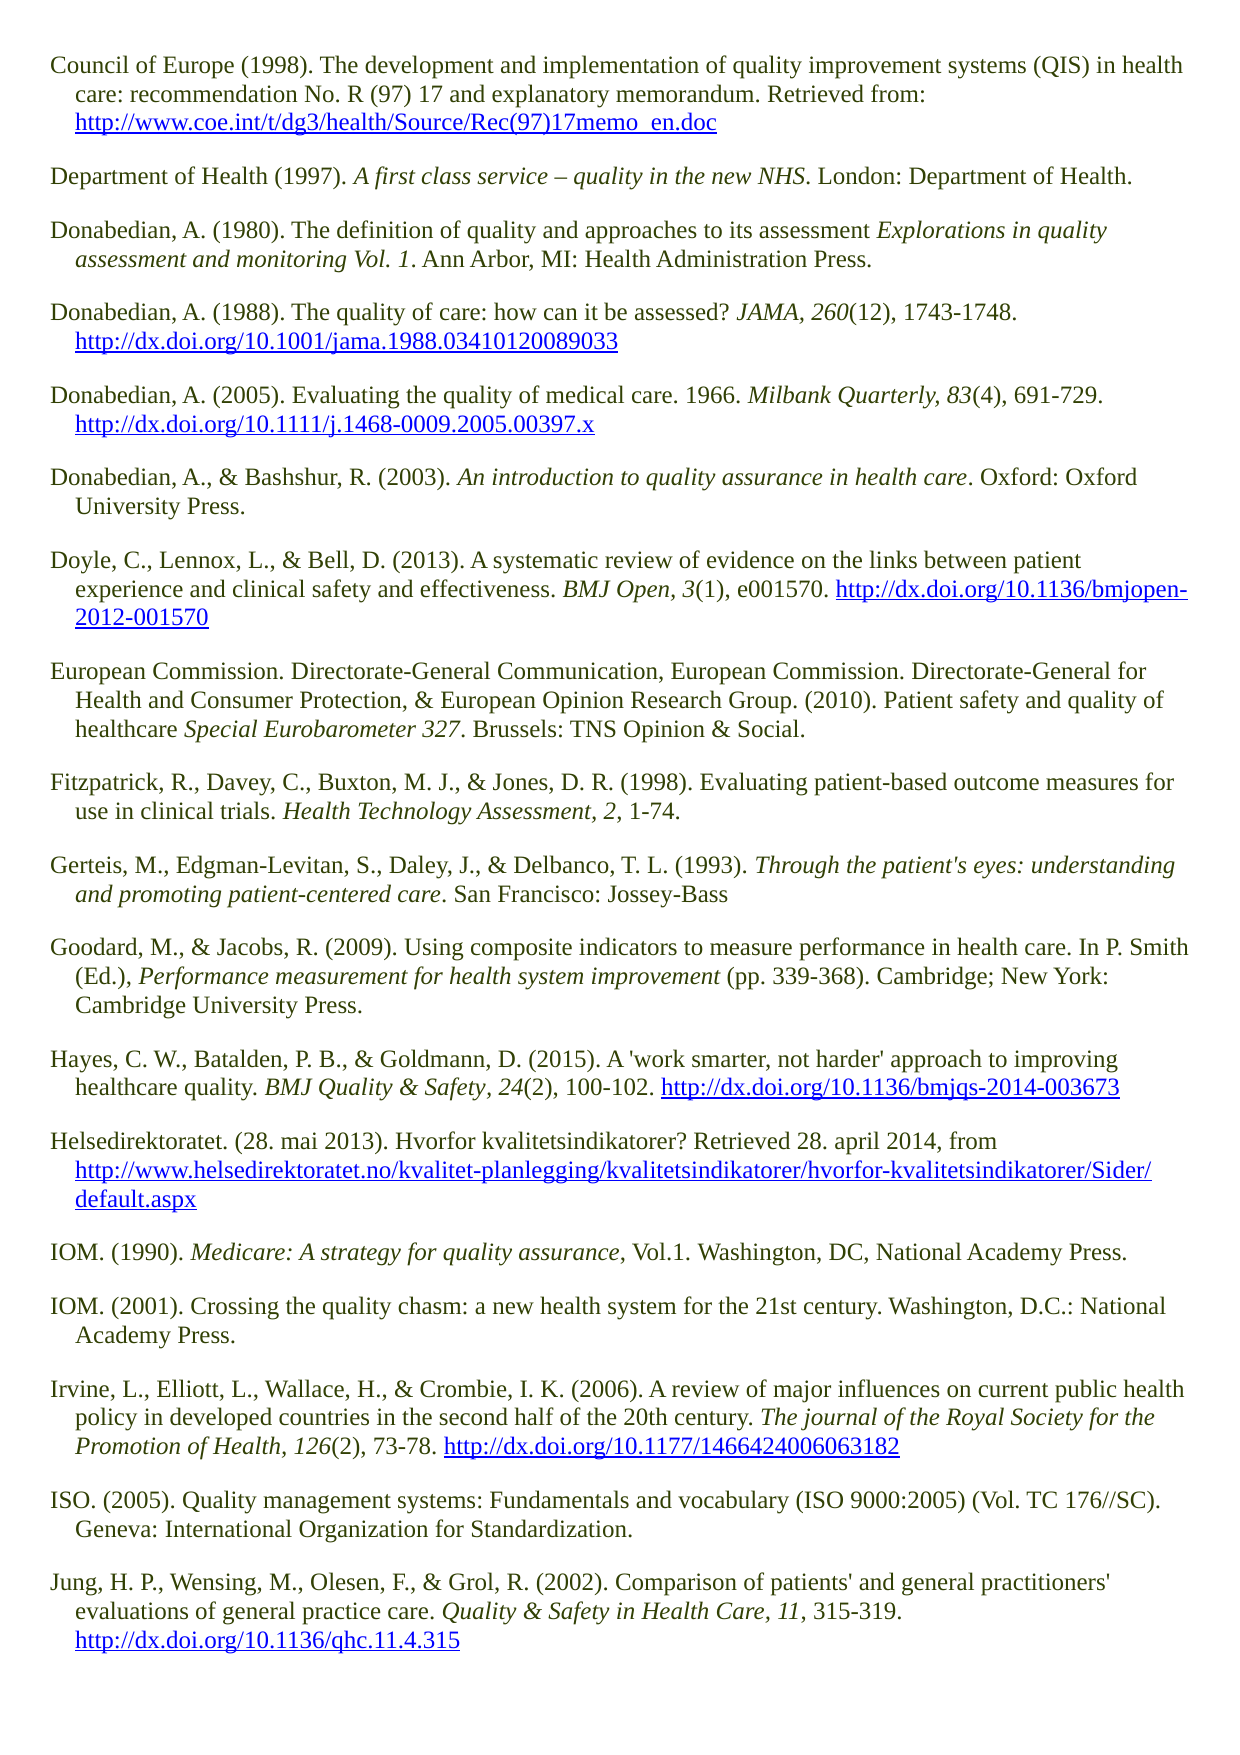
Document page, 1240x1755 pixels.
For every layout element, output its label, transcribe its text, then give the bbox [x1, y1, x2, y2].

list IOM. (1990). Medicare: A strategy for quality assurance, Vol.1. Washington, DC, National Academy Press. [50, 1237, 1189, 1266]
list Irvine, L., Elliott, L., Wallace, H., & Crombie, I. K. (2006). A review of major influences on current public health policy in developed countries in the second half of the 20th century. The journal of the Royal Society for the Promotion of Health, 126(2), 73-78. http://dx.doi.org/10.1177/1466424006063182 [50, 1374, 1189, 1460]
list Donabedian, A. (1988). The quality of care: how can it be assessed? JAMA, 260(12), 1743-1748. http://dx.doi.org/10.1001/jama.1988.03410120089033 [50, 297, 1189, 355]
list Jung, H. P., Wensing, M., Olesen, F., & Grol, R. (2002). Comparison of patients' and general practitioners' evaluations of general practice care. Quality & Safety in Health Care, 11, 315-319. http://dx.doi.org/10.1136/qhc.11.4.315 [50, 1567, 1189, 1654]
list Doyle, C., Lennox, L., & Bell, D. (2013). A systematic review of evidence on the links between patient experience and clinical safety and effectiveness. BMJ Open, 3(1), e001570. http://dx.doi.org/10.1136/bmjopen-2012-001570 [50, 545, 1189, 631]
list Donabedian, A., & Bashshur, R. (2003). An introduction to quality assurance in health care. Oxford: Oxford University Press. [50, 462, 1189, 520]
list Goodard, M., & Jacobs, R. (2009). Using composite indicators to measure performance in health care. In P. Smith (Ed.), Performance measurement for health system improvement (pp. 339-368). Cambridge; New York: Cambridge University Press. [50, 932, 1189, 1019]
list Helsedirektoratet. (28. mai 2013). Hvorfor kvalitetsindikatorer? Retrieved 28. april 2014, from http://www.helsedirektoratet.no/kvalitet-planlegging/kvalitetsindikatorer/hvorfor-kvalitetsindikatorer/Sider/default.aspx [50, 1126, 1189, 1212]
list Gerteis, M., Edgman-Levitan, S., Daley, J., & Delbanco, T. L. (1993). Through the patient's eyes: understanding and promoting patient-centered care. San Francisco: Jossey-Bass [50, 850, 1189, 907]
list Hayes, C. W., Batalden, P. B., & Goldmann, D. (2015). A 'work smarter, not harder' approach to improving healthcare quality. BMJ Quality & Safety, 24(2), 100-102. http://dx.doi.org/10.1136/bmjqs-2014-003673 [50, 1044, 1189, 1101]
list European Commission. Directorate-General Communication, European Commission. Directorate-General for Health and Consumer Protection, & European Opinion Research Group. (2010). Patient safety and quality of healthcare Special Eurobarometer 327. Brussels: TNS Opinion & Social. [50, 656, 1189, 742]
list Donabedian, A. (1980). The definition of quality and approaches to its assessment Explorations in quality assessment and monitoring Vol. 1. Ann Arbor, MI: Health Administration Press. [50, 215, 1189, 272]
list IOM. (2001). Crossing the quality chasm: a new health system for the 21st century. Washington, D.C.: National Academy Press. [50, 1291, 1189, 1349]
list Donabedian, A. (2005). Evaluating the quality of medical care. 1966. Milbank Quarterly, 83(4), 691-729. http://dx.doi.org/10.1111/j.1468-0009.2005.00397.x [50, 380, 1189, 437]
list ISO. (2005). Quality management systems: Fundamentals and vocabulary (ISO 9000:2005) (Vol. TC 176//SC). Geneva: International Organization for Standardization. [50, 1485, 1189, 1542]
list Department of Health (1997). A first class service – quality in the new NHS. London: Department of Health. [50, 161, 1189, 190]
list Council of Europe (1998). The development and implementation of quality improvement systems (QIS) in health care: recommendation No. R (97) 17 and explanatory memorandum. Retrieved from: http://www.coe.int/t/dg3/health/Source/Rec(97)17memo_en.doc [50, 50, 1189, 136]
list Fitzpatrick, R., Davey, C., Buxton, M. J., & Jones, D. R. (1998). Evaluating patient-based outcome measures for use in clinical trials. Health Technology Assessment, 2, 1-74. [50, 767, 1189, 825]
